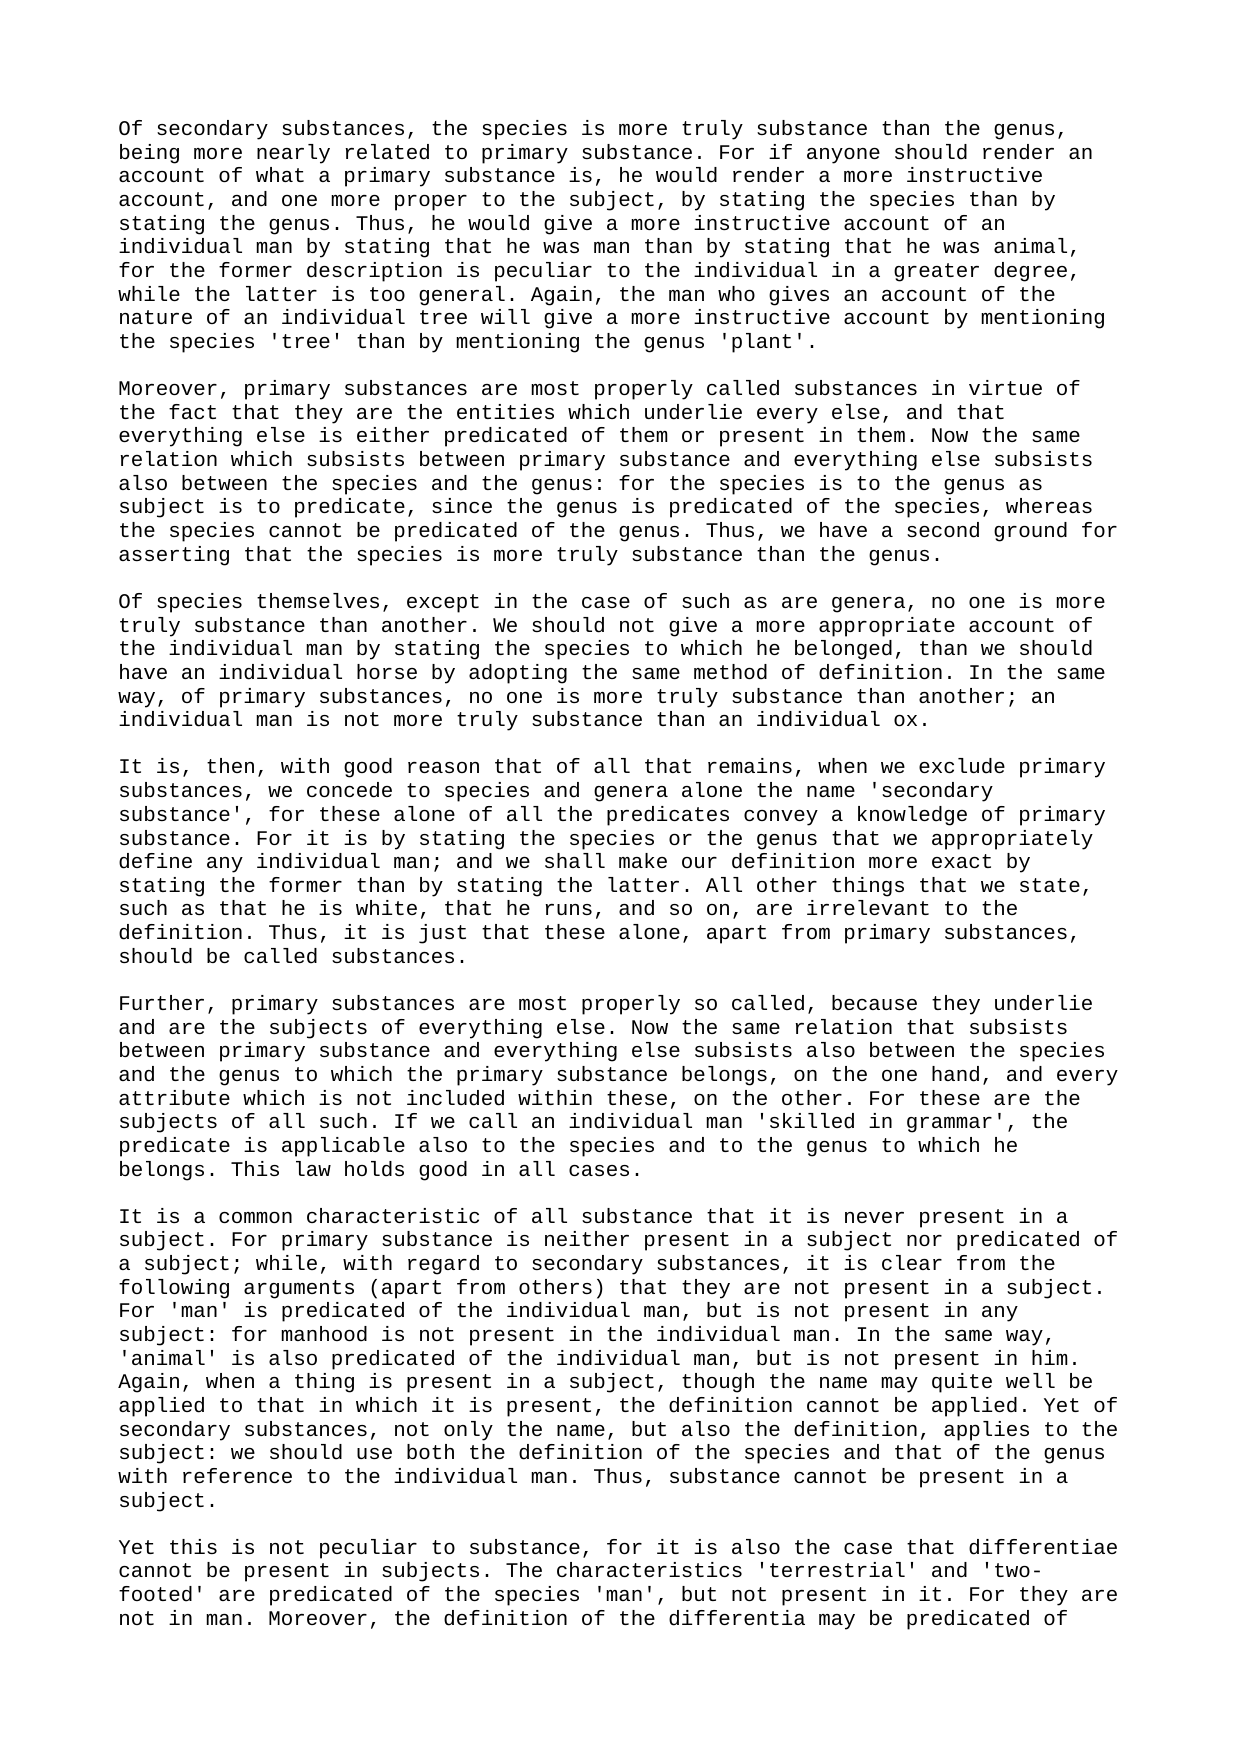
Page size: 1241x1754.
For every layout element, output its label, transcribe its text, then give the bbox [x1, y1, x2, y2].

text Further, primary substances are most properly so called, because they underlie and are the subjects of everything else. Now the same relation that subsists between primary substance and everything else subsists also between the species and the genus to which the primary substance belongs, on the one hand, and every attribute which is not included within these, on the other. For these are the subjects of all such. If we call an individual man 'skilled in grammar', the predicate is applicable also to the species and to the genus to which he belongs. This law holds good in all cases. [118, 993, 1122, 1182]
text Of species themselves, except in the case of such as are genera, no one is more truly substance than another. We should not give a more appropriate account of the individual man by stating the species to which he belonged, than we should have an individual horse by adopting the same method of definition. In the same way, of primary substances, no one is more truly substance than another; an individual man is not more truly substance than an individual ox. [118, 591, 1122, 733]
text Yet this is not peculiar to substance, for it is also the case that differentiae cannot be present in subjects. The characteristics 'terrestrial' and 'two-footed' are predicated of the species 'man', but not present in it. For they are not in man. Moreover, the definition of the differentia may be predicated of [118, 1537, 1122, 1631]
text It is, then, with good reason that of all that remains, when we exclude primary substances, we concede to species and genera alone the name 'secondary substance', for these alone of all the predicates convey a knowledge of primary substance. For it is by stating the species or the genus that we appropriately define any individual man; and we shall make our definition more exact by stating the former than by stating the latter. All other things that we state, such as that he is white, that he runs, and so on, are irrelevant to the definition. Thus, it is just that these alone, apart from primary substances, should be called substances. [118, 757, 1122, 969]
text Of secondary substances, the species is more truly substance than the genus, being more nearly related to primary substance. For if anyone should render an account of what a primary substance is, he would render a more instructive account, and one more proper to the subject, by stating the species than by stating the genus. Thus, he would give a more instructive account of an individual man by stating that he was man than by stating that he was animal, for the former description is peculiar to the individual in a greater degree, while the latter is too general. Again, the man who gives an account of the nature of an individual tree will give a more instructive account by mentioning the species 'tree' than by mentioning the genus 'plant'. [118, 118, 1122, 354]
text It is a common characteristic of all substance that it is never present in a subject. For primary substance is neither present in a subject nor predicated of a subject; while, with regard to secondary substances, it is clear from the following arguments (apart from others) that they are not present in a subject. For 'man' is predicated of the individual man, but is not present in any subject: for manhood is not present in the individual man. In the same way, 'animal' is also predicated of the individual man, but is not present in him. Again, when a thing is present in a subject, though the name may quite well be applied to that in which it is present, the definition cannot be applied. Yet of secondary substances, not only the name, but also the definition, applies to the subject: we should use both the definition of the species and that of the genus with reference to the individual man. Thus, substance cannot be present in a subject. [118, 1206, 1122, 1513]
text Moreover, primary substances are most properly called substances in virtue of the fact that they are the entities which underlie every else, and that everything else is either predicated of them or present in them. Now the same relation which subsists between primary substance and everything else subsists also between the species and the genus: for the species is to the genus as subject is to predicate, since the genus is predicated of the species, whereas the species cannot be predicated of the genus. Thus, we have a second ground for asserting that the species is more truly substance than the genus. [118, 378, 1122, 567]
